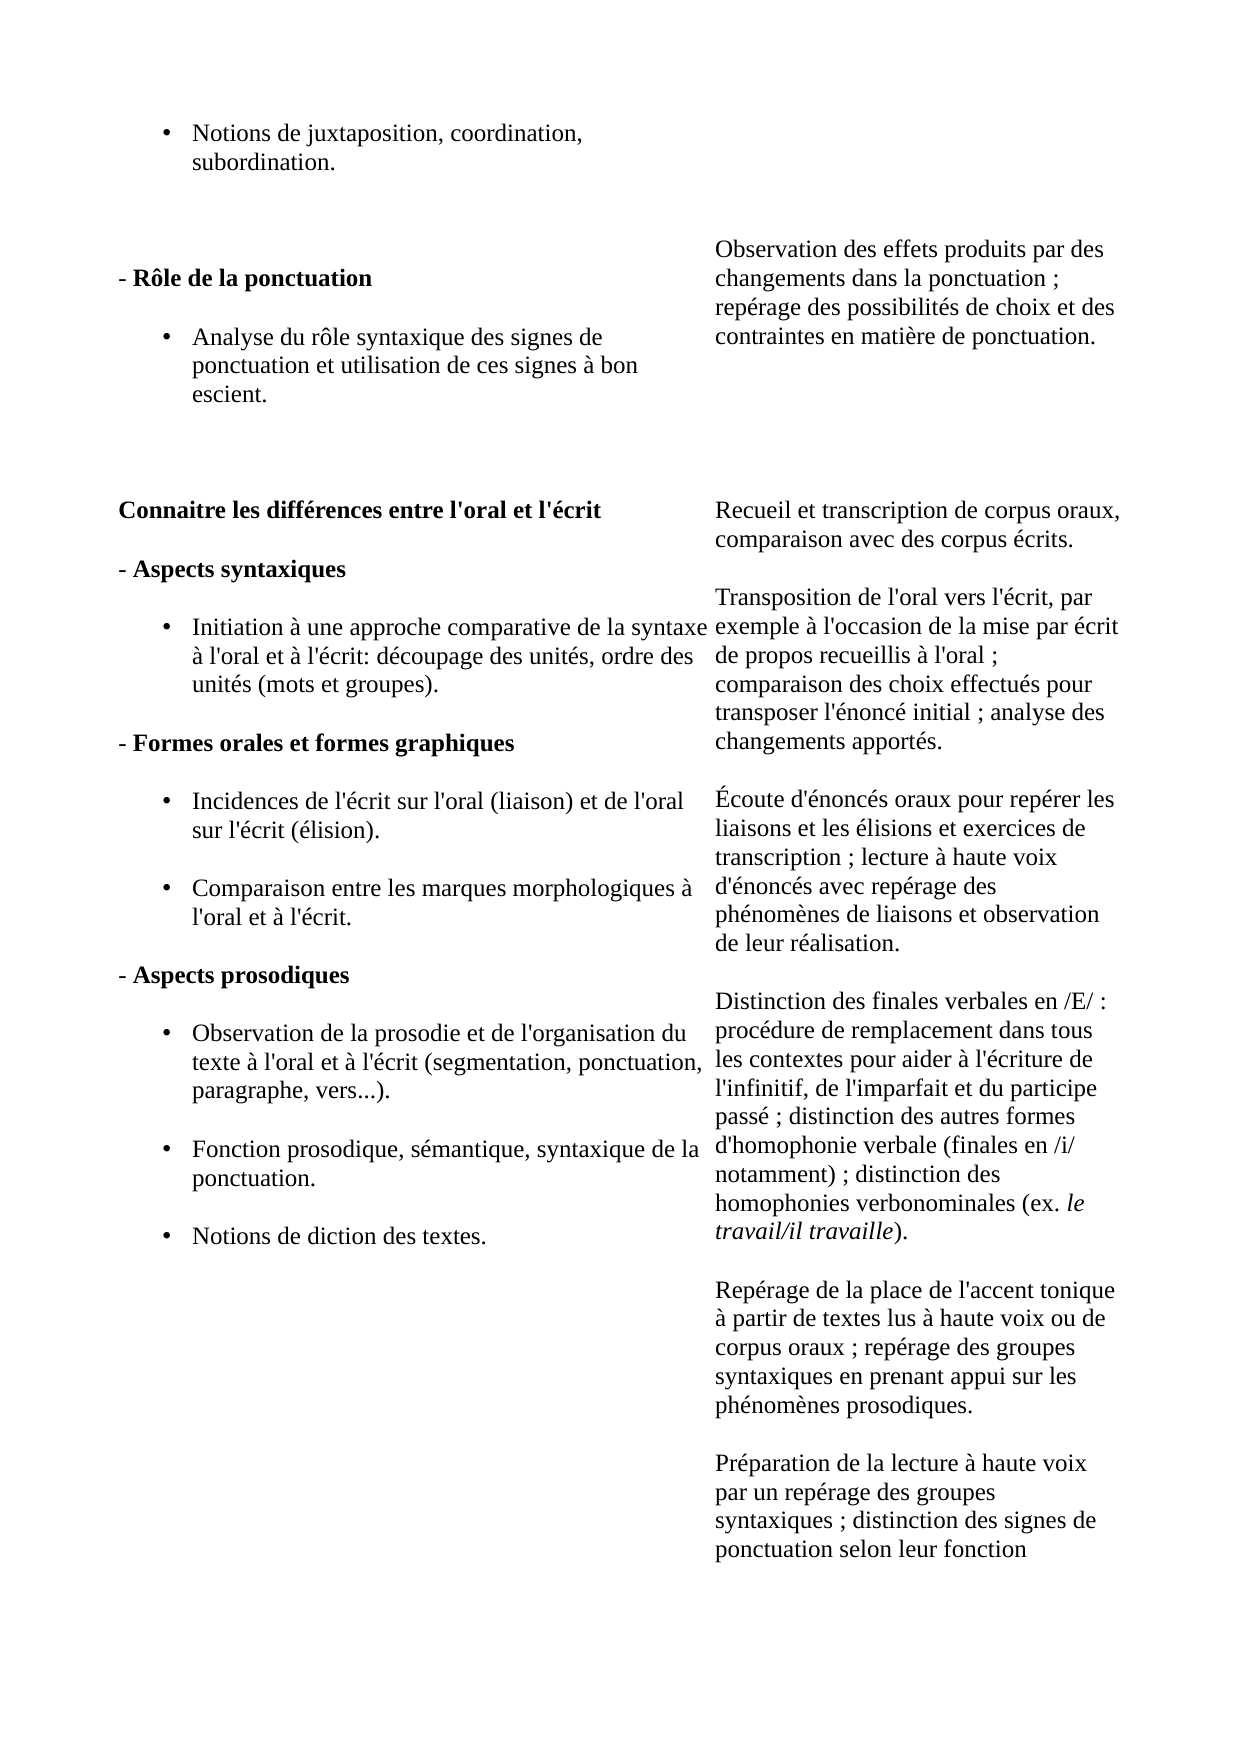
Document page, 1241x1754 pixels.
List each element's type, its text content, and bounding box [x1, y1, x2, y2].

table_cell Recueil et transcription de corpus oraux, comparaison avec des corpus écrits. Transposition de l'oral vers l'écrit, par exemple à l'occasion de la mise par écrit de propos recueillis à l'oral ; comparaison des choix effectués pour transposer l'énoncé initial ; analyse des changements apportés. Écoute d'énoncés oraux pour repérer les liaisons et les élisions et exercices de transcription ; lecture à haute voix d'énoncés avec repérage des phénomènes de liaisons et observation de leur réalisation. Distinction des finales verbales en /E/ : procédure de remplacement dans tous les contextes pour aider à l'écriture de l'infinitif, de l'imparfait et du participe passé ; distinction des autres formes d'homophonie verbale (finales en /i/ notamment) ; distinction des homophonies verbonominales (ex. le travail/il travaille). Repérage de la place de l'accent tonique à partir de textes lus à haute voix ou de corpus oraux ; repérage des groupes syntaxiques en prenant appui sur les phénomènes prosodiques. Préparation de la lecture à haute voix par un repérage des groupes syntaxiques ; distinction des signes de ponctuation selon leur fonction [715, 496, 1122, 1592]
table_cell Connaitre les différences entre l'oral et l'écrit - Aspects syntaxiques Initiation à une approche comparative de la syntaxe à l'oral et à l'écrit: découpage des unités, ordre des unités (mots et groupes). - Formes orales et formes graphiques Incidences de l'écrit sur l'oral (liaison) et de l'oral sur l'écrit (élision). Comparaison entre les marques morphologiques à l'oral et à l'écrit. - Aspects prosodiques Observation de la prosodie et de l'organisation du texte à l'oral et à l'écrit (segmentation, ponctuation, paragraphe, vers...). Fonction prosodique, sémantique, syntaxique de la ponctuation. Notions de diction des textes. [118, 496, 715, 1592]
table_cell Connaitre les aspects fondamentaux du fonctionnement syntaxique - Fonctionnement de la phrase simple Distinction phrase non verbale/phrase simple /phrase complexe. Analyse des constituants de la phrase simple en constituants obligatoires (sujet, prédicat) et facultatifs (complément de phrase). Identification des groupes syntaxiques: leurs constituants et leurs fonctions. Identification des classes de mots et mise en évidence de leurs propriétés. Approfondissement des propriétés des notions grammaticales nécessaires à la correction orthographique et à la production d'un texte conforme à la norme; en particulier, extension de la classe des déterminants (possessifs, démonstratifs, interrogatifs, exclamatifs) et de celle des pronoms et mise en relation de ces deux classes. Observation de l'ordre des mots et de son effet sur le sens de la phrase. Identification des types et des formes de phrase. Notion de construction détachée (ou apposition). - Fonctionnement de la phrase complexe Identification des constituants de la phrase complexe (par analogie avec les constituants de la phrase simple). Notions de juxtaposition, coordination, subordination. - Rôle de la ponctuation Analyse du rôle syntaxique des signes de ponctuation et utilisation de ces signes à bon escient. [118, 118, 715, 496]
table_cell Observation des effets produits par des changements dans la ponctuation ; repérage des possibilités de choix et des contraintes en matière de ponctuation. [715, 118, 1122, 496]
